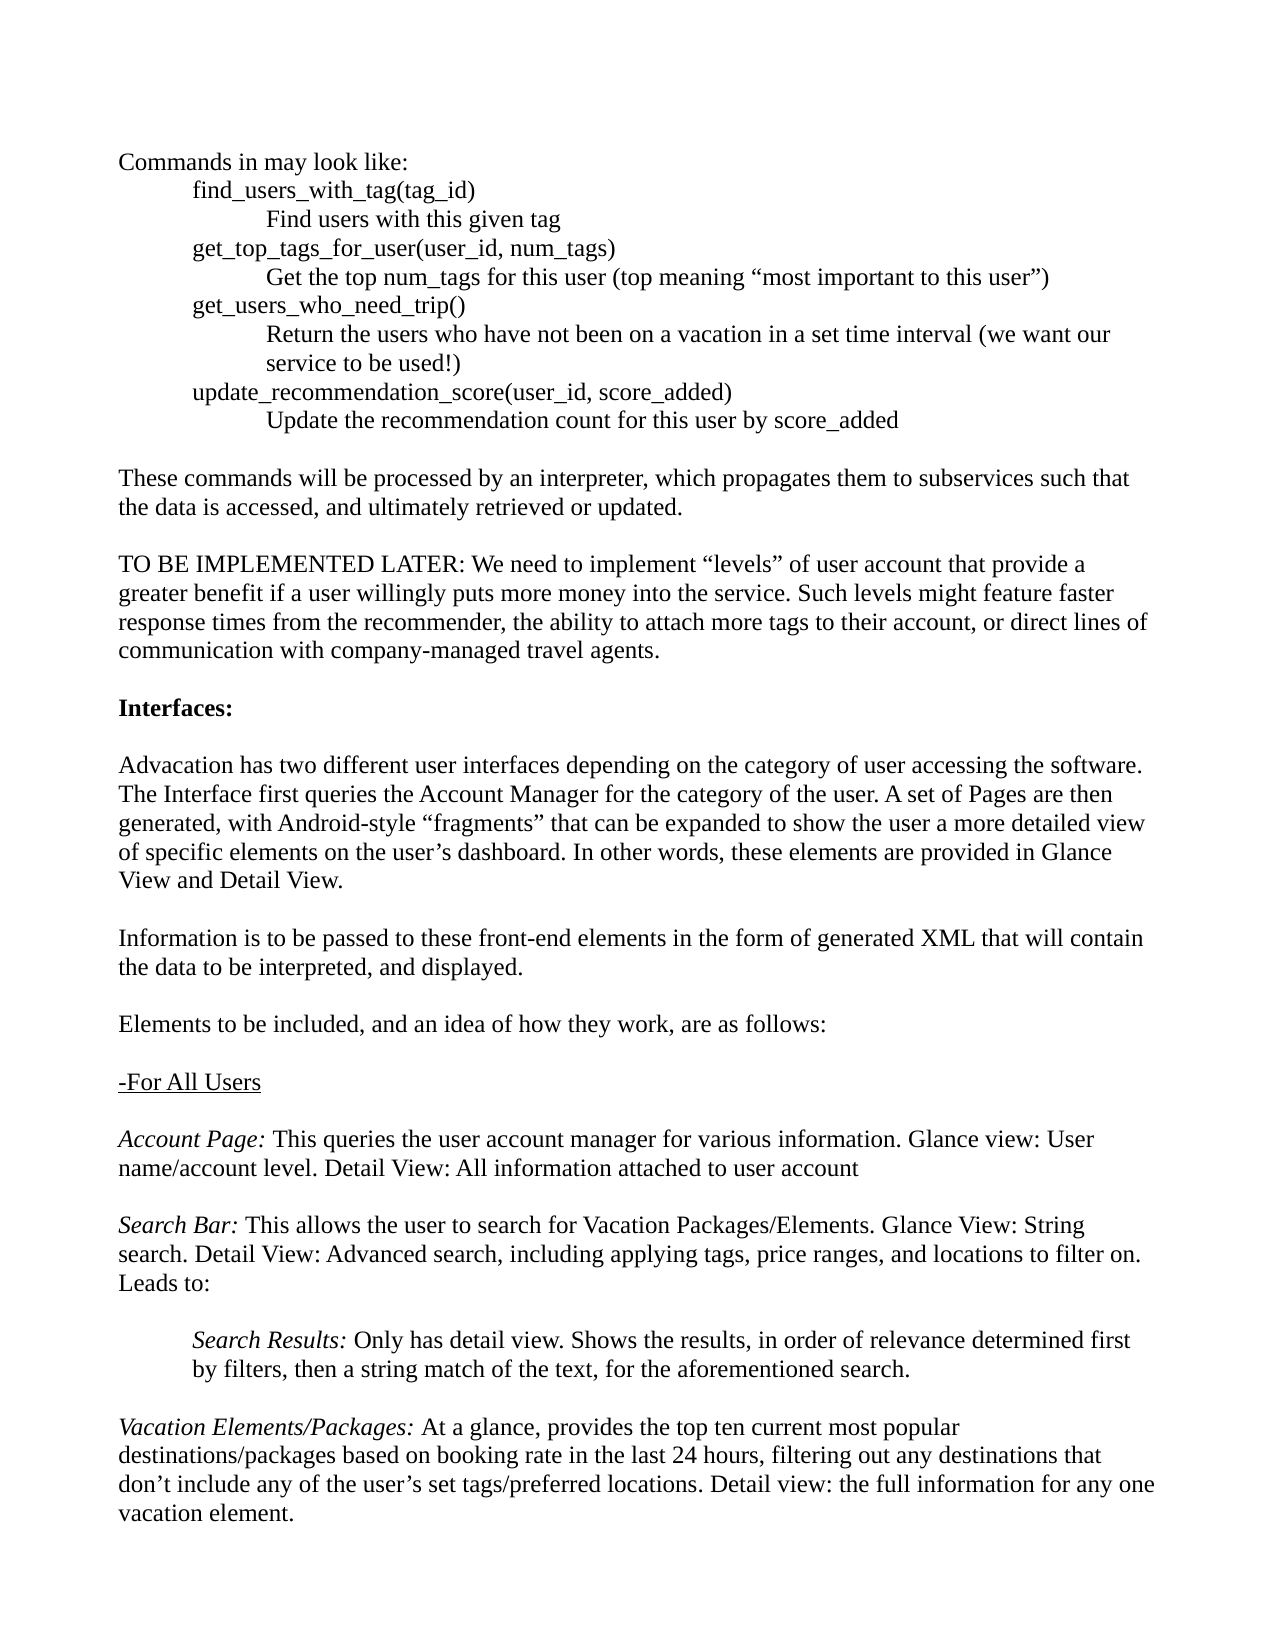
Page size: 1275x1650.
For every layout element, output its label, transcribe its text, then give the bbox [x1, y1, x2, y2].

text Advacation has two different user interfaces depending on the category of user accessing the software. [118, 751, 1157, 779]
text Information is to be passed to these front-end elements in the form of generated XML that will contain the data to be interpreted, and displayed. [118, 923, 1157, 981]
text Return the users who have not been on a vacation in a set time interval (we want our service to be used!) [118, 319, 1157, 377]
text find_users_with_tag(tag_id) [118, 176, 1157, 204]
text Vacation Elements/Packages: At a glance, provides the top ten current most popular destinations/packages based on booking rate in the last 24 hours, filtering out any destinations that don’t include any of the user’s set tags/preferred locations. Detail view: the full information for any one vacation element. [118, 1412, 1157, 1527]
text Get the top num_tags for this user (top meaning “most important to this user”) [118, 262, 1157, 291]
text get_top_tags_for_user(user_id, num_tags) [118, 233, 1157, 262]
text The Interface first queries the Account Manager for the category of the user. A set of Pages are then generated, with Android-style “fragments” that can be expanded to show the user a more detailed view of specific elements on the user’s dashboard. In other words, these elements are provided in Glance View and Detail View. [118, 779, 1157, 894]
text Find users with this given tag [118, 204, 1157, 233]
text Update the recommendation count for this user by score_added [118, 406, 1157, 434]
text Account Page: This queries the user account manager for various information. Glance view: User name/account level. Detail View: All information attached to user account [118, 1124, 1157, 1182]
text TO BE IMPLEMENTED LATER: We need to implement “levels” of user account that provide a greater benefit if a user willingly puts more money into the service. Such levels might feature faster response times from the recommender, the ability to attach more tags to their account, or direct lines of communication with company-managed travel agents. [118, 549, 1157, 664]
text Elements to be included, and an idea of how they work, are as follows: [118, 1009, 1157, 1038]
text update_recommendation_score(user_id, score_added) [118, 377, 1157, 406]
text Search Results: Only has detail view. Shows the results, in order of relevance determined first by filters, then a string match of the text, for the aforementioned search. [118, 1326, 1157, 1383]
text Commands in may look like: [118, 147, 1157, 176]
text -For All Users [118, 1067, 1157, 1096]
text Search Bar: This allows the user to search for Vacation Packages/Elements. Glance View: String search. Detail View: Advanced search, including applying tags, price ranges, and locations to filter on. Leads to: [118, 1211, 1157, 1297]
text Interfaces: [118, 693, 1157, 722]
text get_users_who_need_trip() [118, 291, 1157, 319]
text These commands will be processed by an interpreter, which propagates them to subservices such that the data is accessed, and ultimately retrieved or updated. [118, 463, 1157, 521]
